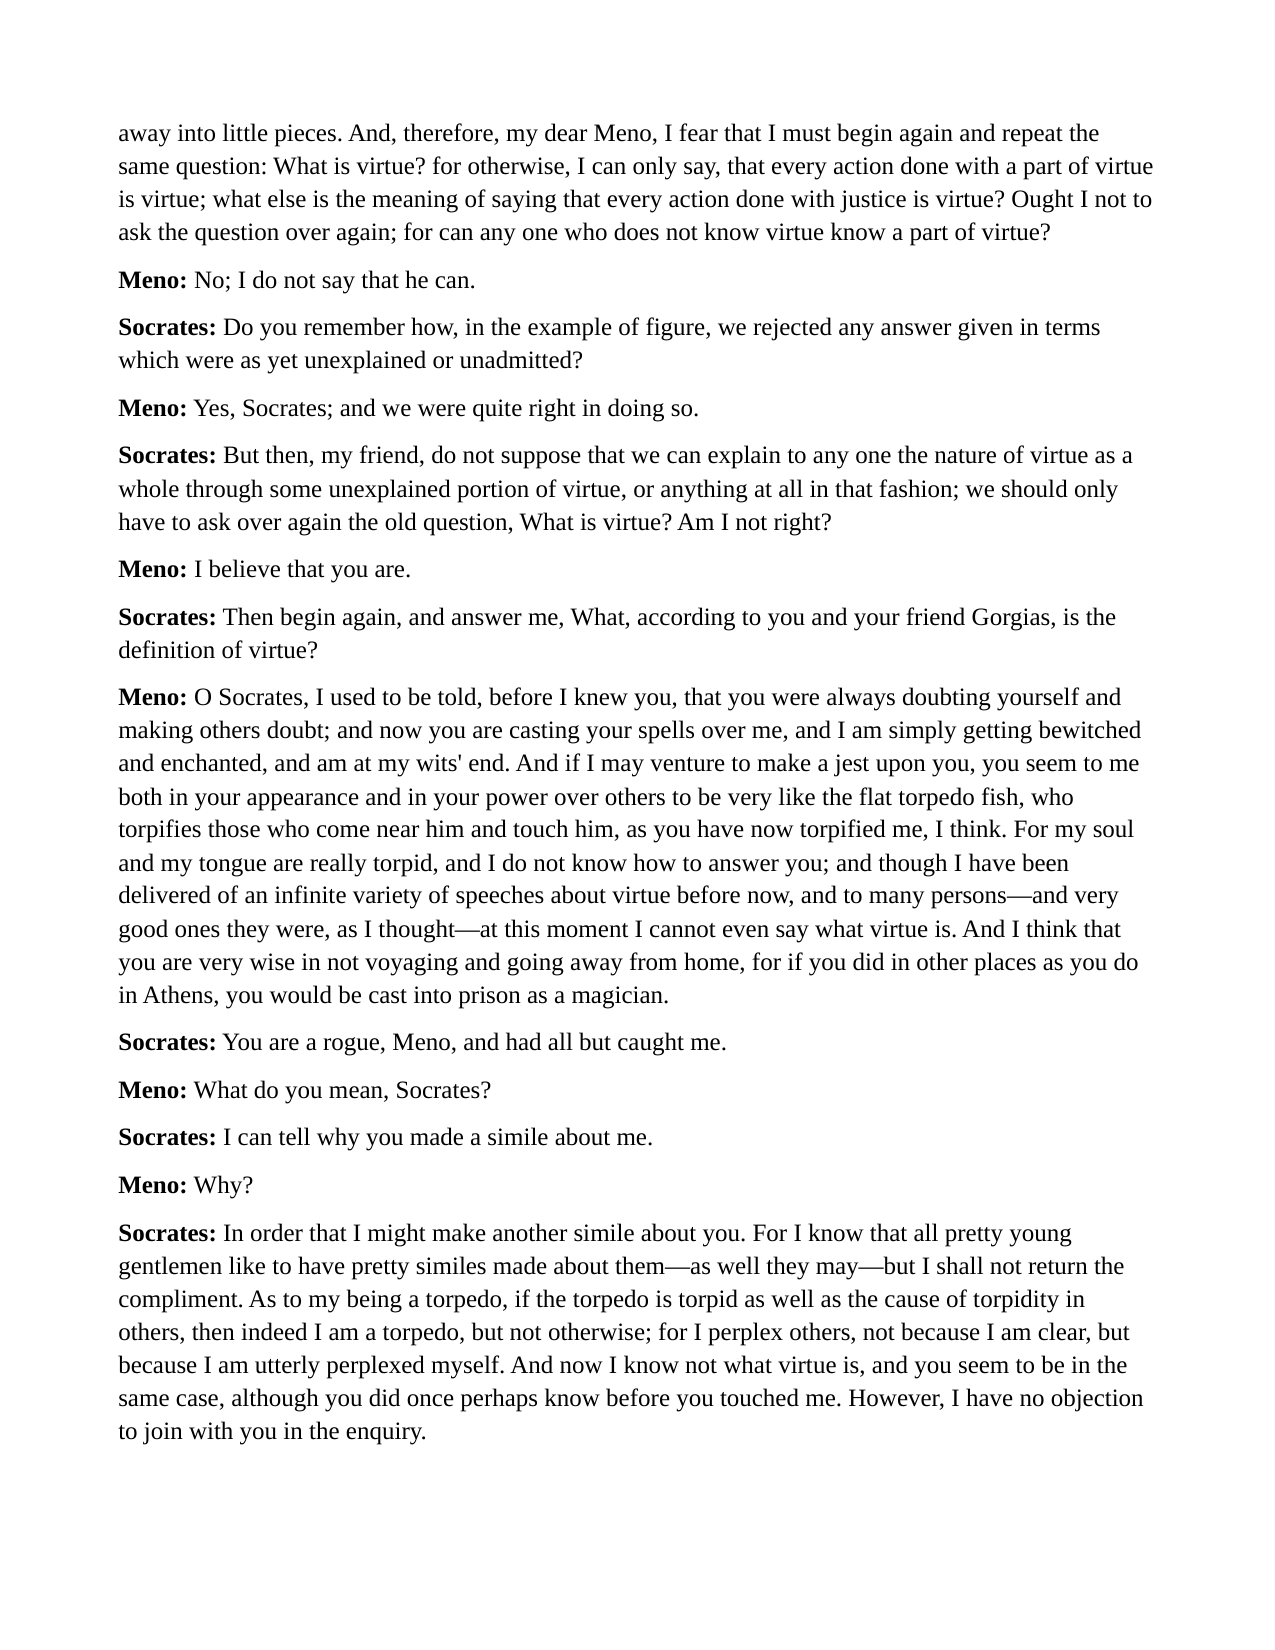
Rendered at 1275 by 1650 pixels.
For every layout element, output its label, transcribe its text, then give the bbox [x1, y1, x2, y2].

text Meno: Yes, Socrates; and we were quite right in doing so. [118, 393, 1157, 422]
text away into little pieces. And, therefore, my dear Meno, I fear that I must begin again and repeat the same question: What is virtue? for otherwise, I can only say, that every action done with a part of virtue is virtue; what else is the meaning of saying that every action done with justice is virtue? Ought I not to ask the question over again; for can any one who does not know virtue know a part of virtue? [118, 118, 1157, 246]
text Meno: No; I do not say that he can. [118, 265, 1157, 293]
text Meno: I believe that you are. [118, 554, 1157, 583]
text Socrates: You are a rogue, Meno, and had all but caught me. [118, 1027, 1157, 1056]
text Socrates: Then begin again, and answer me, What, according to you and your friend Gorgias, is the definition of virtue? [118, 602, 1157, 664]
text Socrates: I can tell why you made a simile about me. [118, 1122, 1157, 1151]
text Socrates: Do you remember how, in the example of figure, we rejected any answer given in terms which were as yet unexplained or unadmitted? [118, 312, 1157, 374]
text Meno: What do you mean, Socrates? [118, 1075, 1157, 1104]
text Socrates: But then, my friend, do not suppose that we can explain to any one the nature of virtue as a whole through some unexplained portion of virtue, or anything at all in that fashion; we should only have to ask over again the old question, What is virtue? Am I not right? [118, 441, 1157, 535]
text Meno: Why? [118, 1170, 1157, 1199]
text Socrates: In order that I might make another simile about you. For I know that all pretty young gentlemen like to have pretty similes made about them—as well they may—but I shall not return the compliment. As to my being a torpedo, if the torpedo is torpid as well as the cause of torpidity in others, then indeed I am a torpedo, but not otherwise; for I perplex others, not because I am clear, but because I am utterly perplexed myself. And now I know not what virtue is, and you seem to be in the same case, although you did once perhaps know before you touched me. However, I have no objection to join with you in the enquiry. [118, 1218, 1157, 1444]
text Meno: O Socrates, I used to be told, before I knew you, that you were always doubting yourself and making others doubt; and now you are casting your spells over me, and I am simply getting bewitched and enchanted, and am at my wits' end. And if I may venture to make a jest upon you, you seem to me both in your appearance and in your power over others to be very like the flat torpedo fish, who torpifies those who come near him and touch him, as you have now torpified me, I think. For my soul and my tongue are really torpid, and I do not know how to answer you; and though I have been delivered of an infinite variety of speeches about virtue before now, and to many persons—and very good ones they were, as I thought—at this moment I cannot even say what virtue is. And I think that you are very wise in not voyaging and going away from home, for if you did in other places as you do in Athens, you would be cast into prison as a magician. [118, 682, 1157, 1008]
